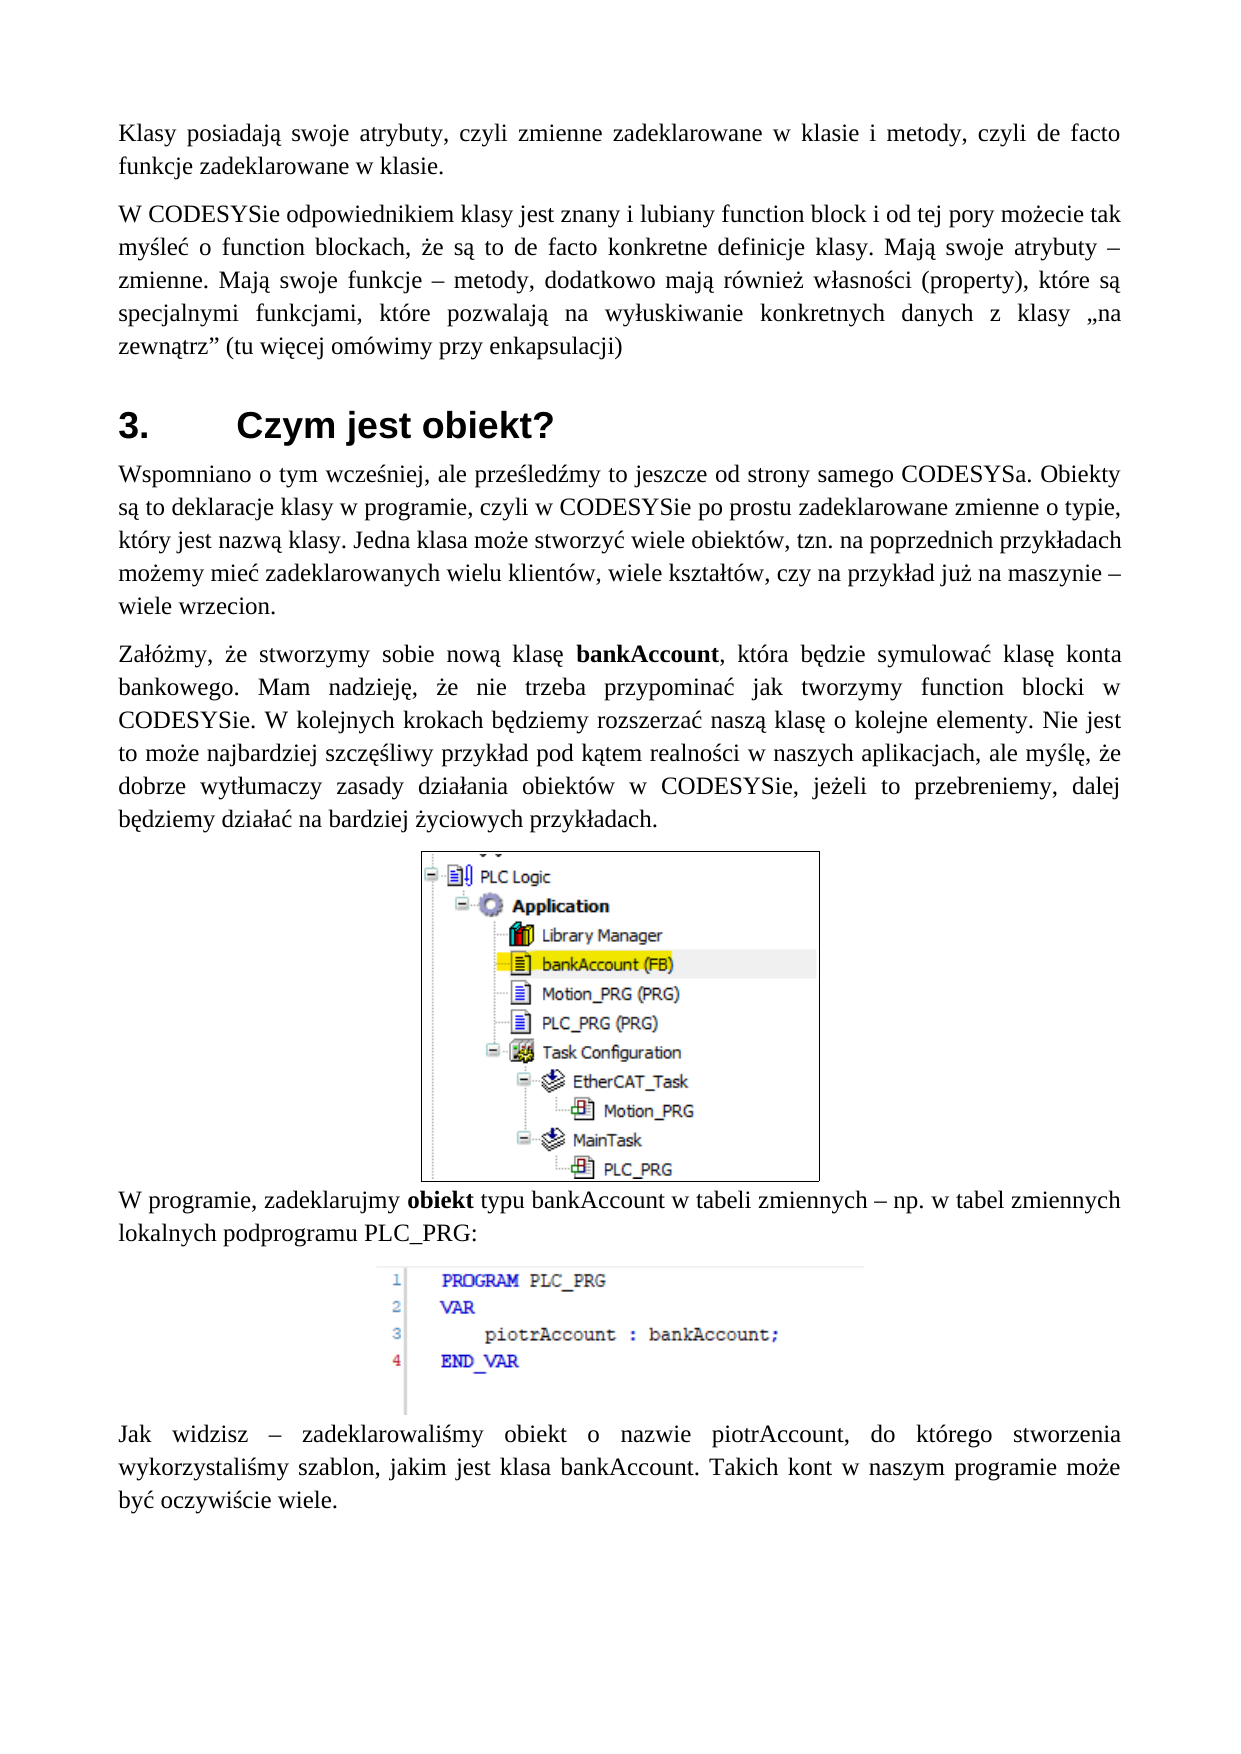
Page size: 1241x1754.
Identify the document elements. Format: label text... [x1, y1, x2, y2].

picture [423, 854, 817, 1179]
subtitle Czym jest obiekt? [118, 403, 1122, 447]
text Wspomniano o tym wcześniej, ale prześledźmy to jeszcze od strony samego CODESYSa. Obiekty są to deklaracje klasy w programie, czyli w CODESYSie po prostu zadeklarowane zmienne o typie, który jest nazwą klasy. Jedna klasa może stworzyć wiele obiektów, tzn. na poprzednich przykładach możemy mieć zadeklarowanych wielu klientów, wiele kształtów, czy na przykład już na maszynie – wiele wrzecion. [118, 459, 1122, 620]
text W CODESYSie odpowiednikiem klasy jest znany i lubiany function block i od tej pory możecie tak myśleć o function blockach, że są to de facto konkretne definicje klasy. Mają swoje atrybuty – zmienne. Mają swoje funkcje – metody, dodatkowo mają również własności (property), które są specjalnymi funkcjami, które pozwalają na wyłuskiwanie konkretnych danych z klasy „na zewnątrz” (tu więcej omówimy przy enkapsulacji) [118, 199, 1122, 359]
text Jak widzisz – zadeklarowaliśmy obiekt o nazwie piotrAccount, do którego stworzenia wykorzystaliśmy szablon, jakim jest klasa bankAccount. Takich kont w naszym programie może być oczywiście wiele. [118, 1266, 1122, 1513]
text W programie, zadeklarujmy obiekt typu bankAccount w tabeli zmiennych – np. w tabel zmiennych lokalnych podprogramu PLC_PRG: [118, 851, 1122, 1247]
text Załóżmy, że stworzymy sobie nową klasę bankAccount, która będzie symulować klasę konta bankowego. Mam nadzieję, że nie trzeba przypominać jak tworzymy function blocki w CODESYSie. W kolejnych krokach będziemy rozszerzać naszą klasę o kolejne elementy. Nie jest to może najbardziej szczęśliwy przykład pod kątem realności w naszych aplikacjach, ale myślę, że dobrze wytłumaczy zasady działania obiektów w CODESYSie, jeżeli to przebreniemy, dalej będziemy działać na bardziej życiowych przykładach. [118, 639, 1122, 833]
text Klasy posiadają swoje atrybuty, czyli zmienne zadeklarowane w klasie i metody, czyli de facto funkcje zadeklarowane w klasie. [118, 118, 1122, 180]
picture [376, 1266, 864, 1415]
